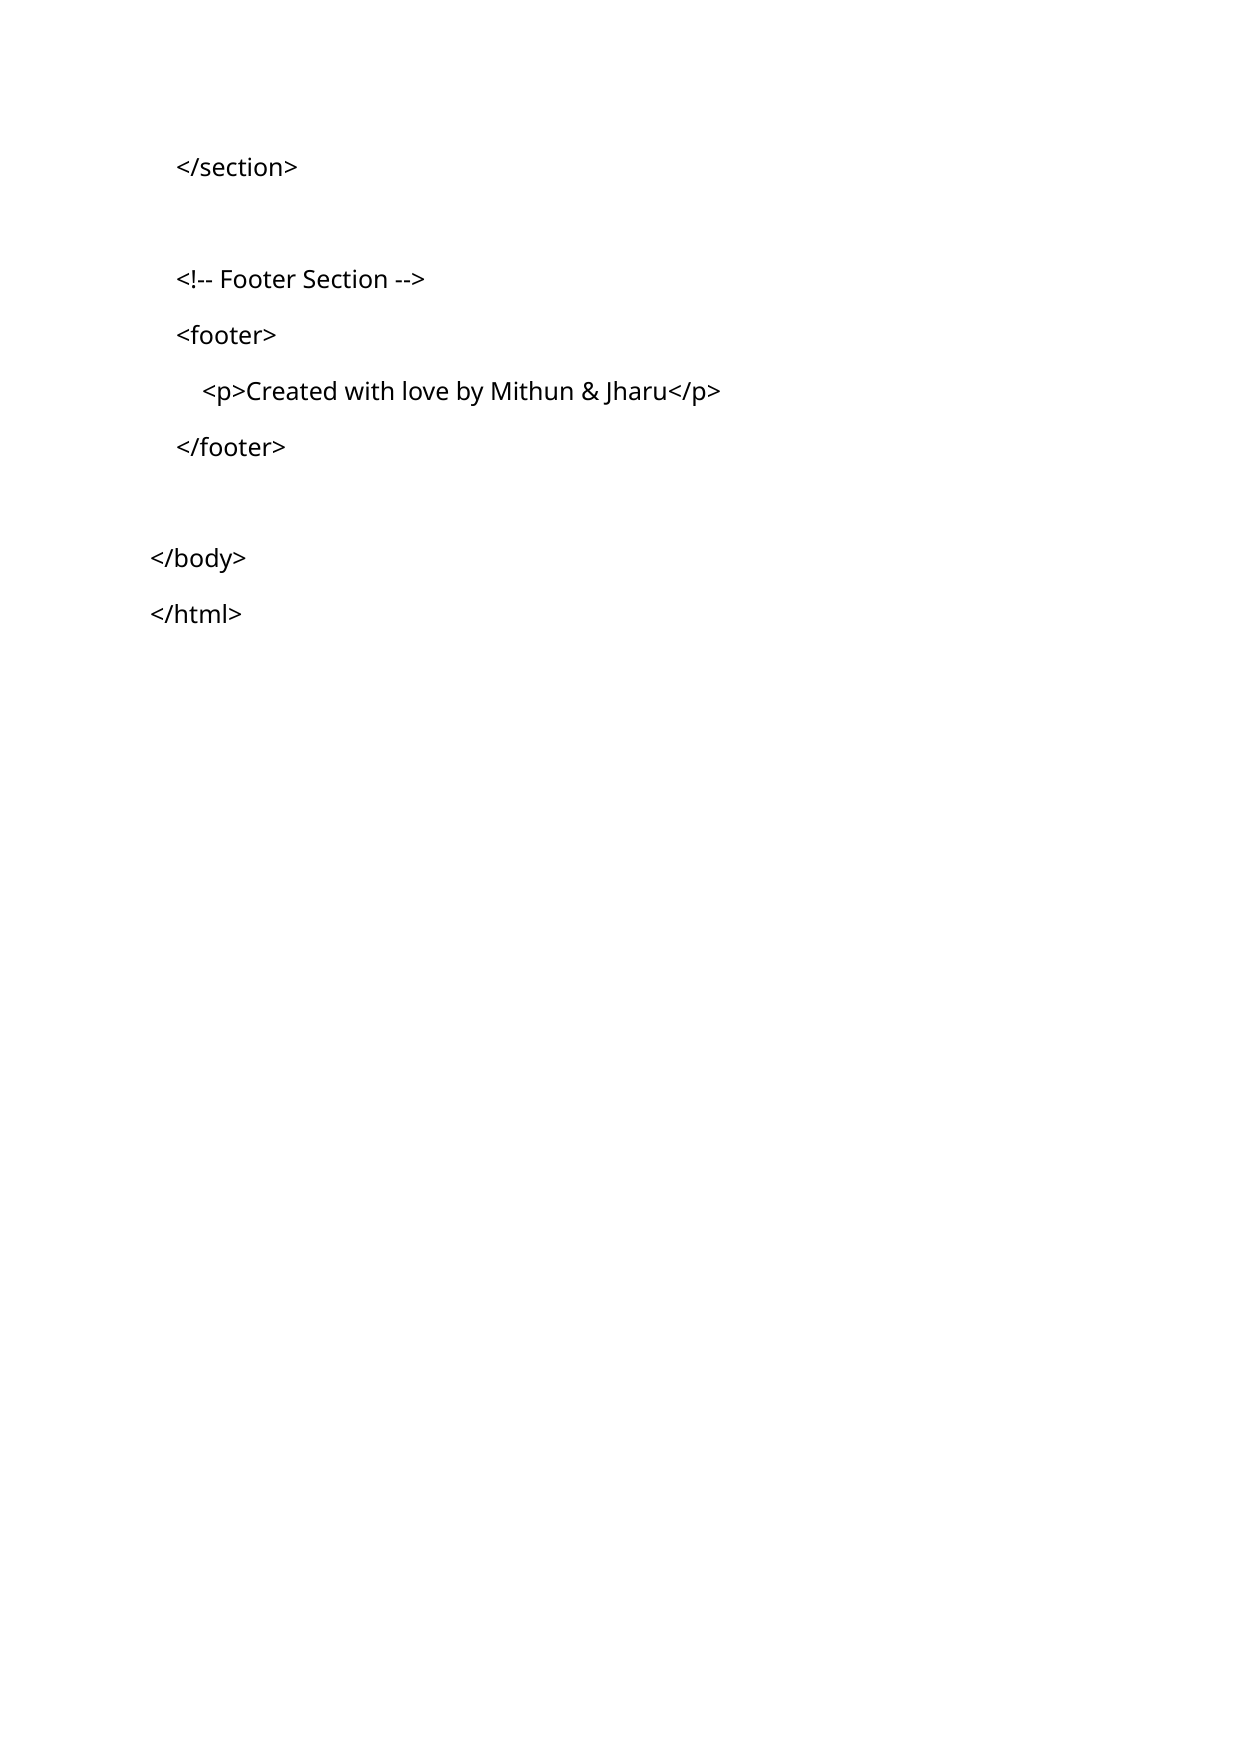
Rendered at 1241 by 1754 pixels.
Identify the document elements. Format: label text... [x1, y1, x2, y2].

text <!-- Footer Section --> [150, 262, 1090, 296]
text </footer> [150, 429, 1090, 463]
text </body> [150, 541, 1090, 575]
text </section> [150, 150, 1090, 184]
text <p>Created with love by Mithun & Jharu</p> [150, 373, 1090, 407]
text <footer> [150, 317, 1090, 352]
text </html> [150, 597, 1090, 631]
